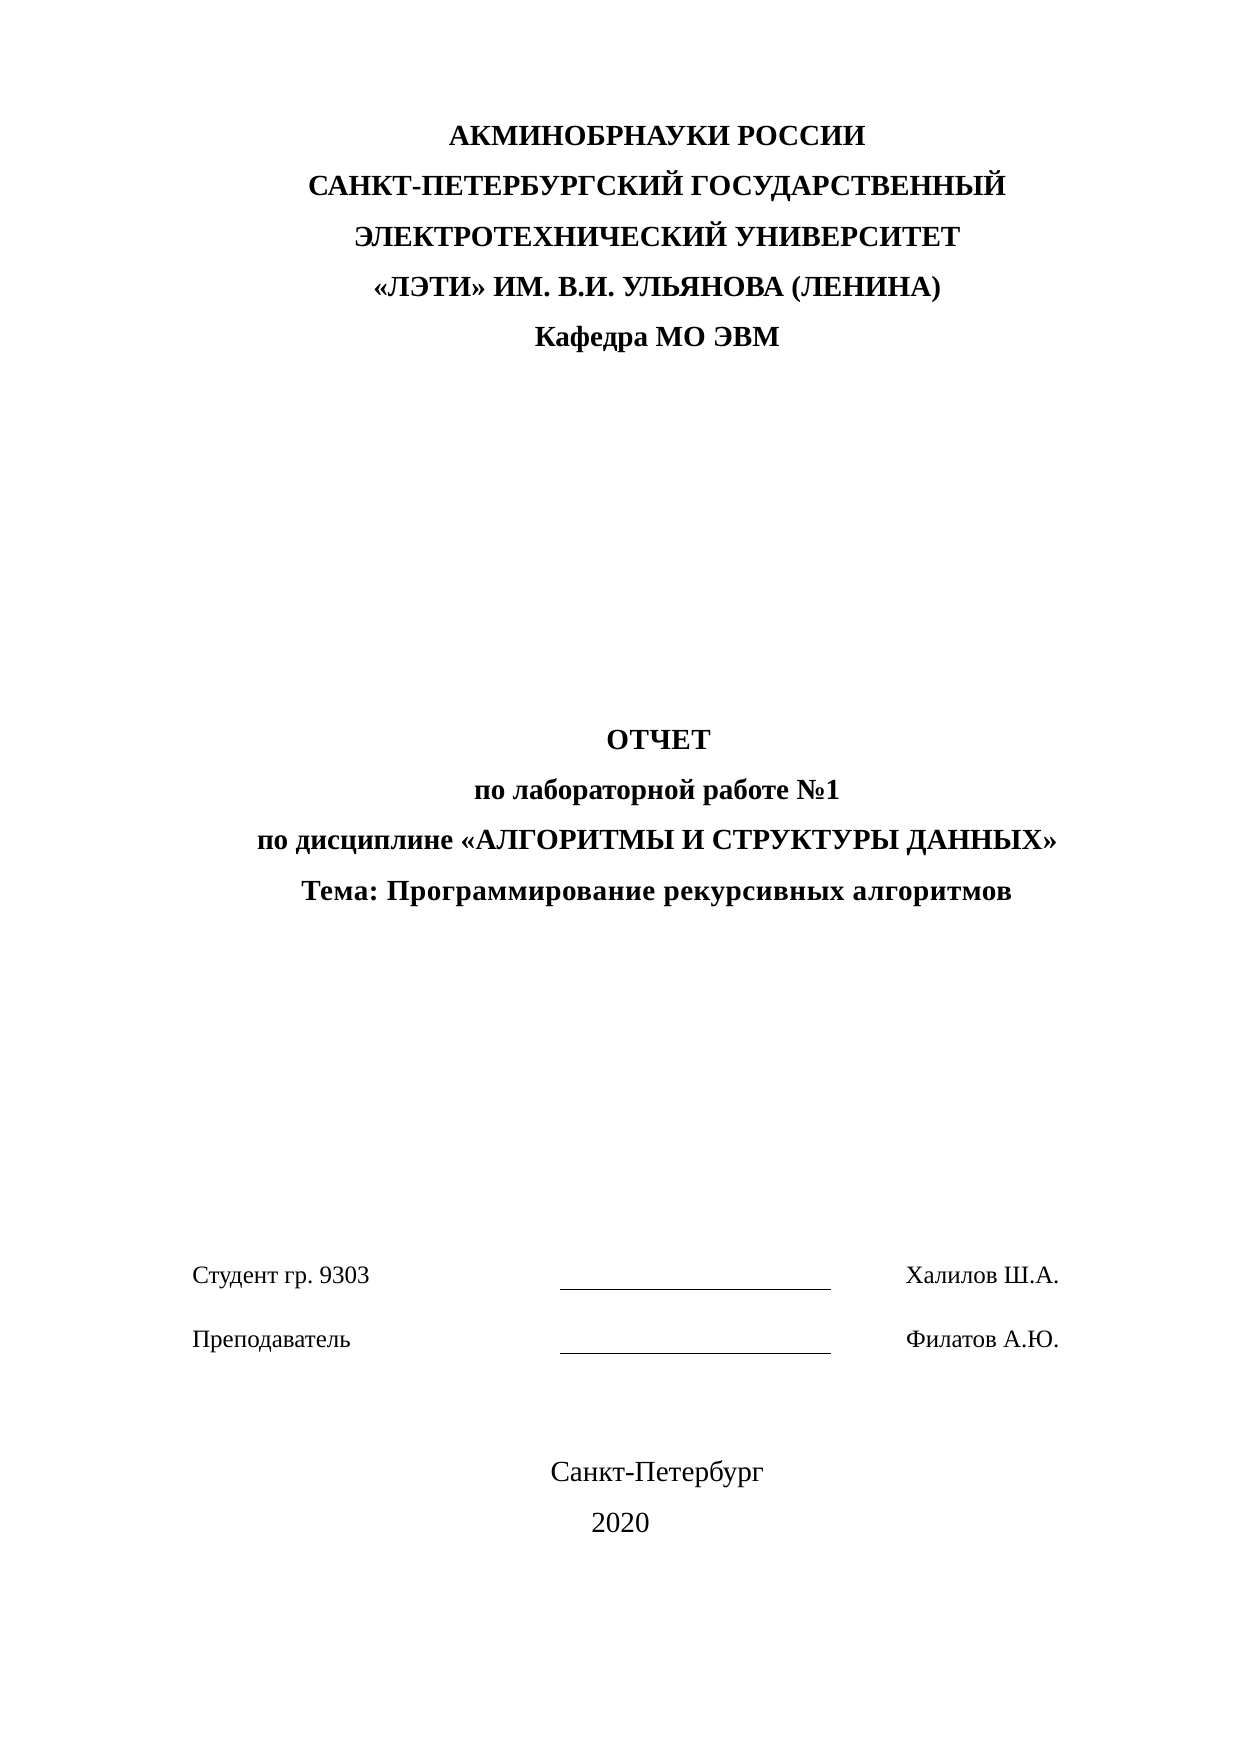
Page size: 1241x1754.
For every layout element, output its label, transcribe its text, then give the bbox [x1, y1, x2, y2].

text Санкт-Петербург [118, 1454, 1122, 1488]
text по лабораторной работе №1 [118, 772, 1122, 806]
table_cell [560, 1290, 831, 1353]
table_cell Филатов А.Ю. [831, 1289, 1133, 1353]
text электротехнический университет [118, 219, 1122, 252]
text Санкт-Петербургский государственный [118, 168, 1122, 202]
table_header Студент гр. 9303 [107, 1225, 560, 1289]
table_header Халилов Ш.А. [831, 1225, 1133, 1289]
text Тема: Программирование рекурсивных алгоритмов [118, 873, 1122, 906]
table_header [560, 1225, 831, 1289]
text отчет [118, 722, 1122, 755]
text «ЛЭТИ» им. В.И. Ульянова (Ленина) [118, 269, 1122, 303]
text 2020 [118, 1505, 1122, 1538]
table_cell Преподаватель [107, 1289, 560, 1353]
text акМИНОБРНАУКИ РОССИИ [118, 118, 1122, 152]
text Кафедра МО ЭВМ [118, 319, 1122, 353]
text по дисциплине «АЛГОРИТМЫ И СТРУКТУРЫ ДАННЫХ» [118, 822, 1122, 856]
